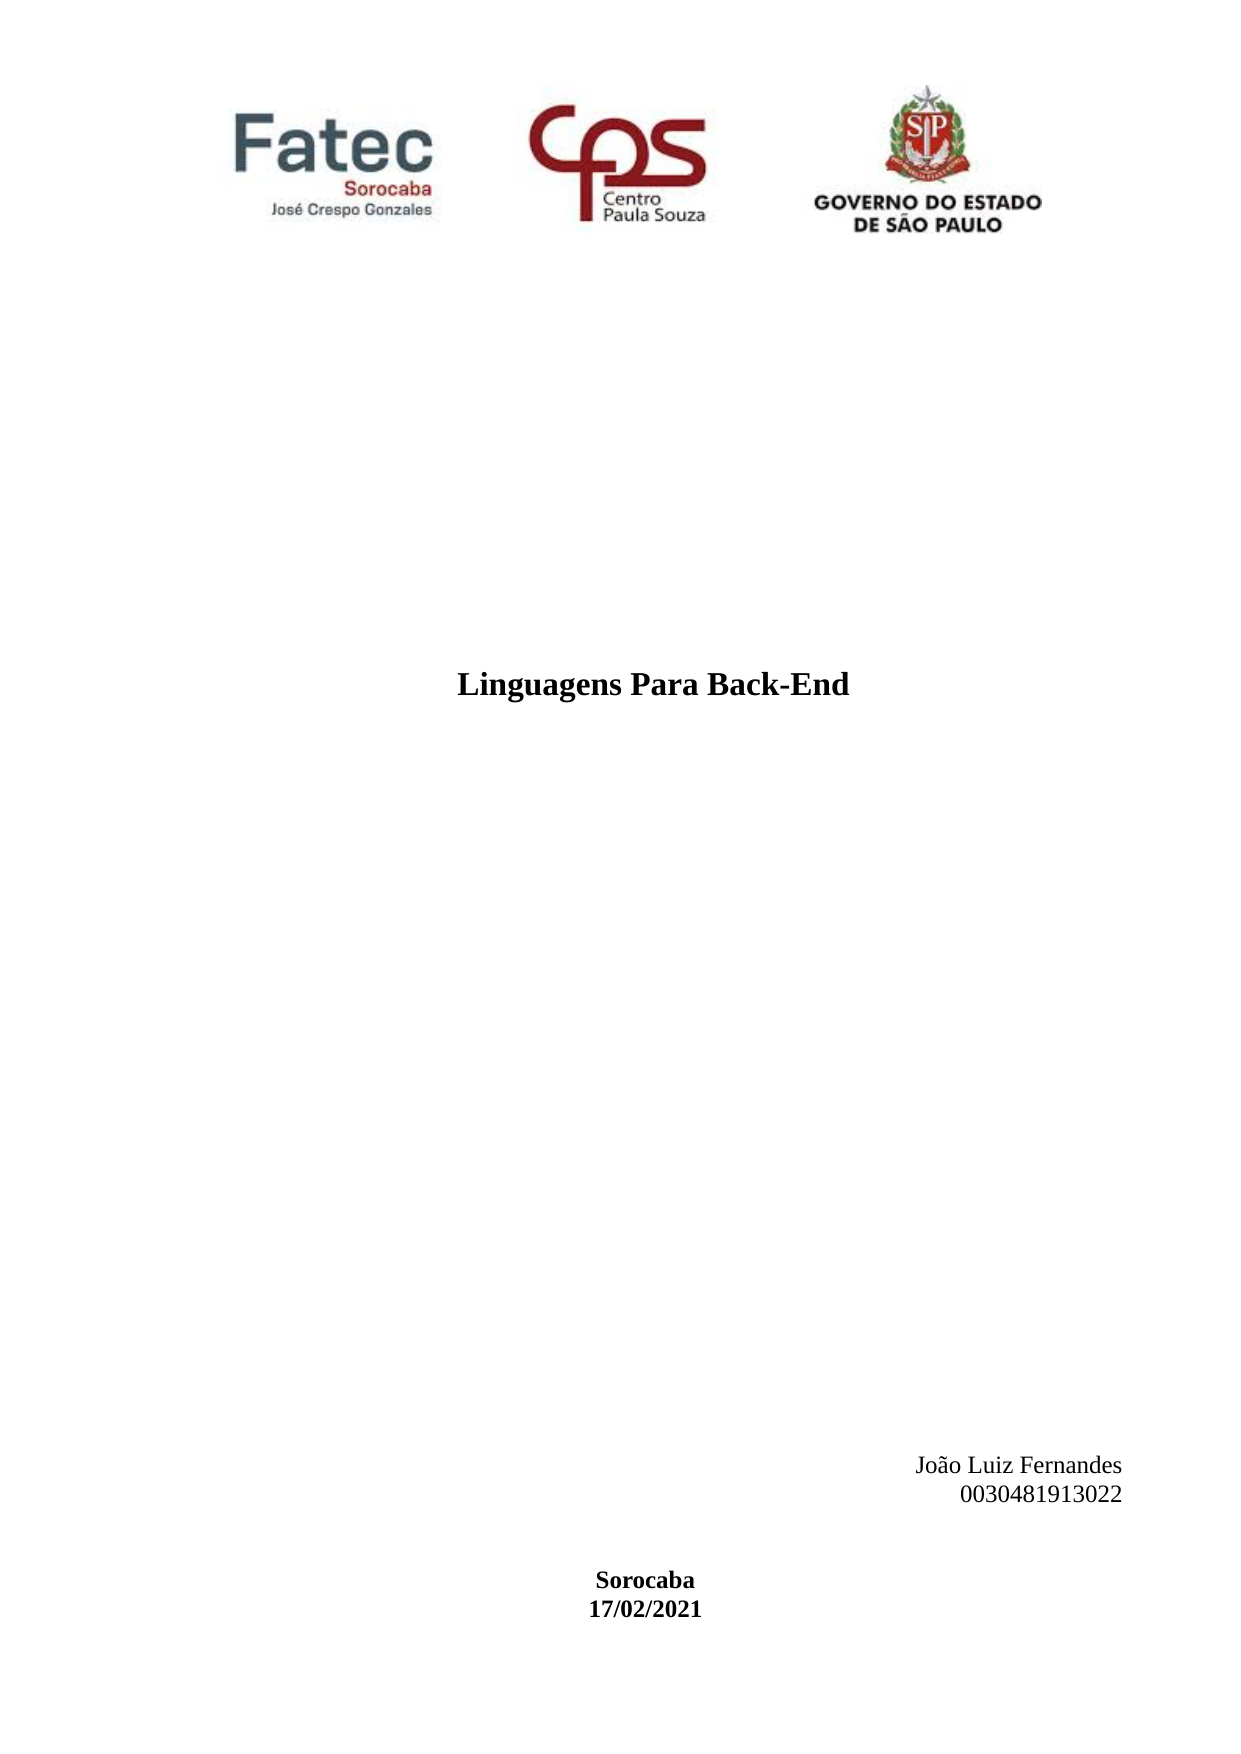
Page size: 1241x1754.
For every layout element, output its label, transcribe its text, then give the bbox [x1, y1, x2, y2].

text Linguagens Para Back-End [118, 665, 1122, 703]
picture [217, 85, 1042, 234]
text 17/02/2021 [118, 1594, 1122, 1623]
text João Luiz Fernandes [118, 1451, 1122, 1479]
text 0030481913022 [118, 1479, 1122, 1508]
text Sorocaba [118, 1566, 1122, 1594]
